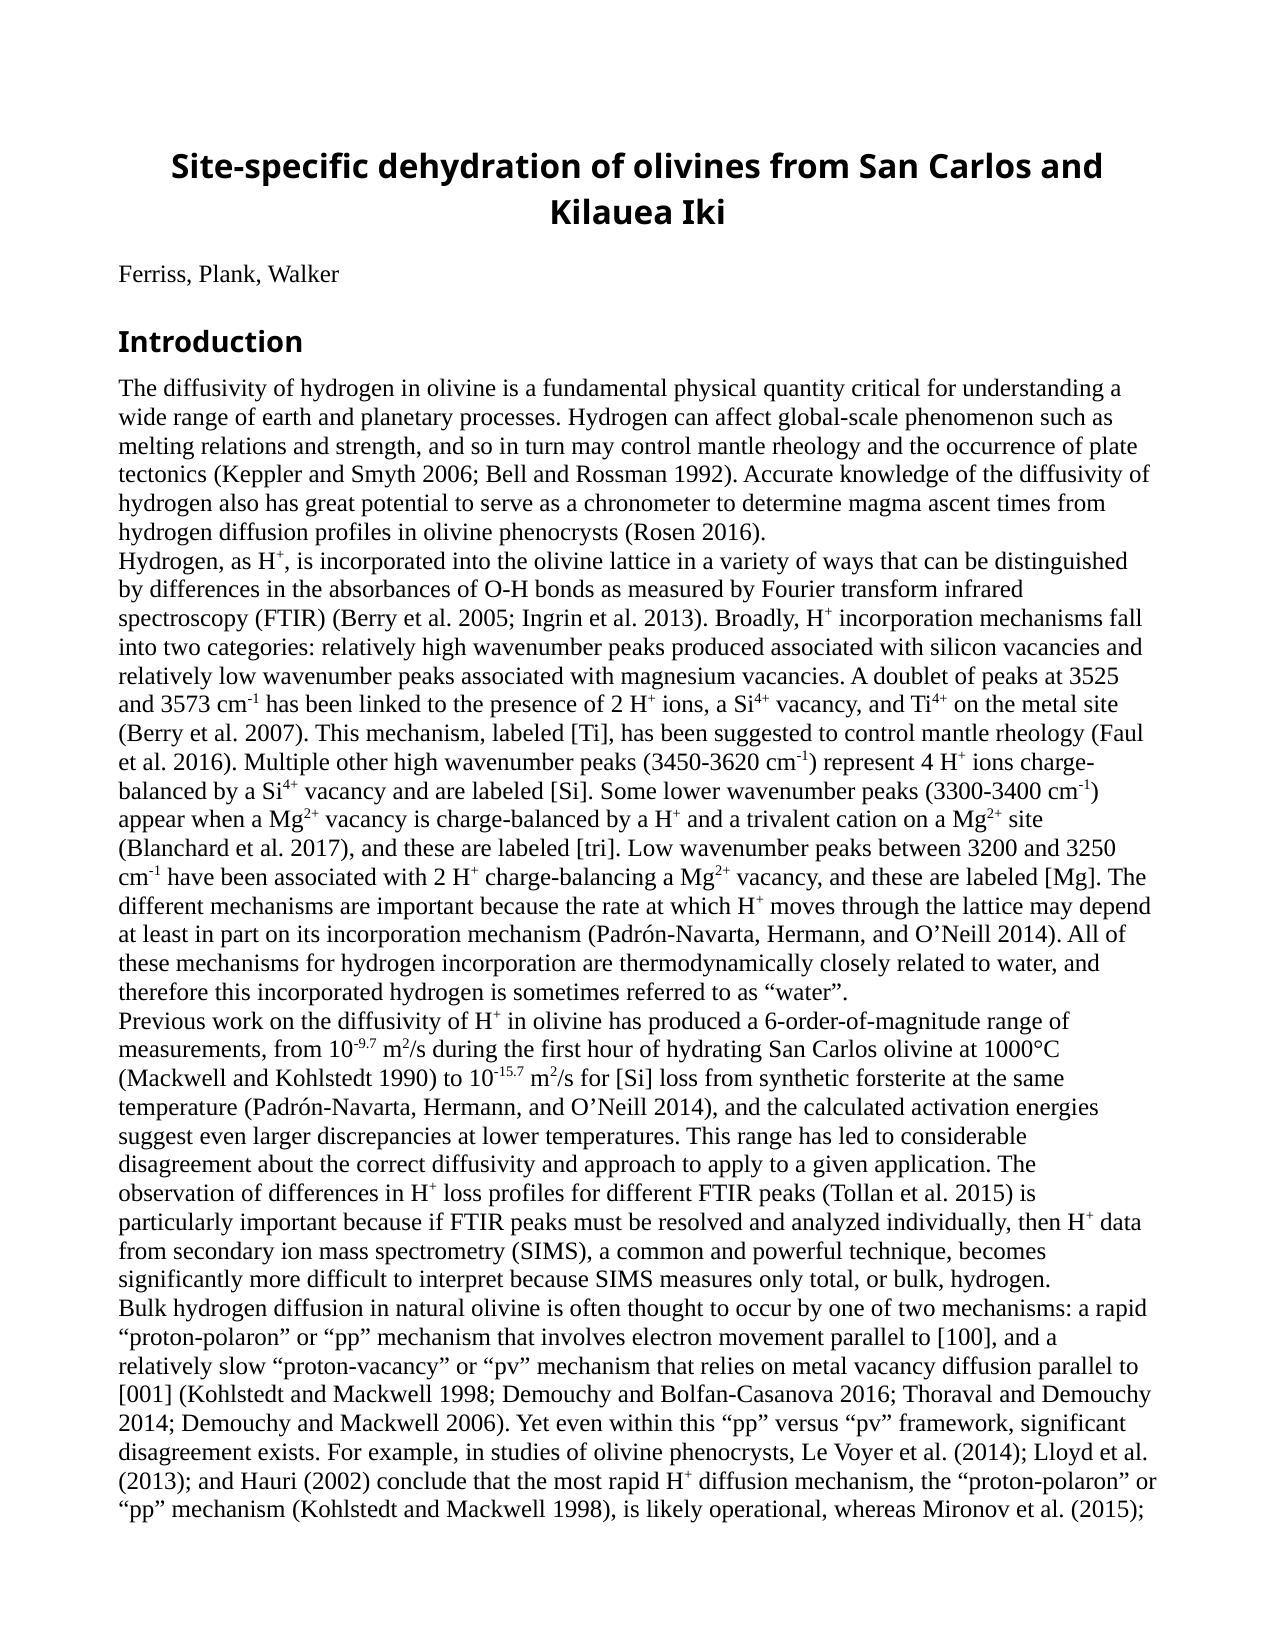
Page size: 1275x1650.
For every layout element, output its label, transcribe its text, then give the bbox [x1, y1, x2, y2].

text Bulk hydrogen diffusion in natural olivine is often thought to occur by one of two mechanisms: a rapid “proton-polaron” or “pp” mechanism that involves electron movement parallel to [100], and a relatively slow “proton-vacancy” or “pv” mechanism that relies on metal vacancy diffusion parallel to [001] (Kohlstedt and Mackwell 1998; Demouchy and Bolfan-Casanova 2016; Thoraval and Demouchy 2014; Demouchy and Mackwell 2006). Yet even within this “pp” versus “pv” framework, significant disagreement exists. For example, in studies of olivine phenocrysts, Le Voyer et al. (2014); Lloyd et al. (2013); and Hauri (2002) conclude that the most rapid H+ diffusion mechanism, the “proton-polaron” or “pp” mechanism (Kohlstedt and Mackwell 1998), is likely operational, whereas Mironov et al. (2015); [118, 1293, 1157, 1523]
title Site-specific dehydration of olivines from San Carlos and Kilauea Iki [118, 143, 1157, 234]
text Previous work on the diffusivity of H+ in olivine has produced a 6-order-of-magnitude range of measurements, from 10-9.7 m2/s during the first hour of hydrating San Carlos olivine at 1000°C (Mackwell and Kohlstedt 1990) to 10-15.7 m2/s for [Si] loss from synthetic forsterite at the same temperature (Padrón-Navarta, Hermann, and O’Neill 2014), and the calculated activation energies suggest even larger discrepancies at lower temperatures. This range has led to considerable disagreement about the correct diffusivity and approach to apply to a given application. The observation of differences in H+ loss profiles for different FTIR peaks (Tollan et al. 2015) is particularly important because if FTIR peaks must be resolved and analyzed individually, then H+ data from secondary ion mass spectrometry (SIMS), a common and powerful technique, becomes significantly more difficult to interpret because SIMS measures only total, or bulk, hydrogen. [118, 1006, 1157, 1293]
text The diffusivity of hydrogen in olivine is a fundamental physical quantity critical for understanding a wide range of earth and planetary processes. Hydrogen can affect global-scale phenomenon such as melting relations and strength, and so in turn may control mantle rheology and the occurrence of plate tectonics (Keppler and Smyth 2006; Bell and Rossman 1992). Accurate knowledge of the diffusivity of hydrogen also has great potential to serve as a chronometer to determine magma ascent times from hydrogen diffusion profiles in olivine phenocrysts (Rosen 2016). [118, 373, 1157, 546]
subtitle Introduction [118, 321, 1157, 361]
text Ferriss, Plank, Walker [118, 259, 1157, 288]
text Hydrogen, as H+, is incorporated into the olivine lattice in a variety of ways that can be distinguished by differences in the absorbances of O-H bonds as measured by Fourier transform infrared spectroscopy (FTIR) (Berry et al. 2005; Ingrin et al. 2013). Broadly, H+ incorporation mechanisms fall into two categories: relatively high wavenumber peaks produced associated with silicon vacancies and relatively low wavenumber peaks associated with magnesium vacancies. A doublet of peaks at 3525 and 3573 cm-1 has been linked to the presence of 2 H+ ions, a Si4+ vacancy, and Ti4+ on the metal site (Berry et al. 2007). This mechanism, labeled [Ti], has been suggested to control mantle rheology (Faul et al. 2016). Multiple other high wavenumber peaks (3450-3620 cm-1) represent 4 H+ ions charge-balanced by a Si4+ vacancy and are labeled [Si]. Some lower wavenumber peaks (3300-3400 cm-1) appear when a Mg2+ vacancy is charge-balanced by a H+ and a trivalent cation on a Mg2+ site (Blanchard et al. 2017), and these are labeled [tri]. Low wavenumber peaks between 3200 and 3250 cm-1 have been associated with 2 H+ charge-balancing a Mg2+ vacancy, and these are labeled [Mg]. The different mechanisms are important because the rate at which H+ moves through the lattice may depend at least in part on its incorporation mechanism (Padrón-Navarta, Hermann, and O’Neill 2014). All of these mechanisms for hydrogen incorporation are thermodynamically closely related to water, and therefore this incorporated hydrogen is sometimes referred to as “water”. [118, 546, 1157, 1006]
